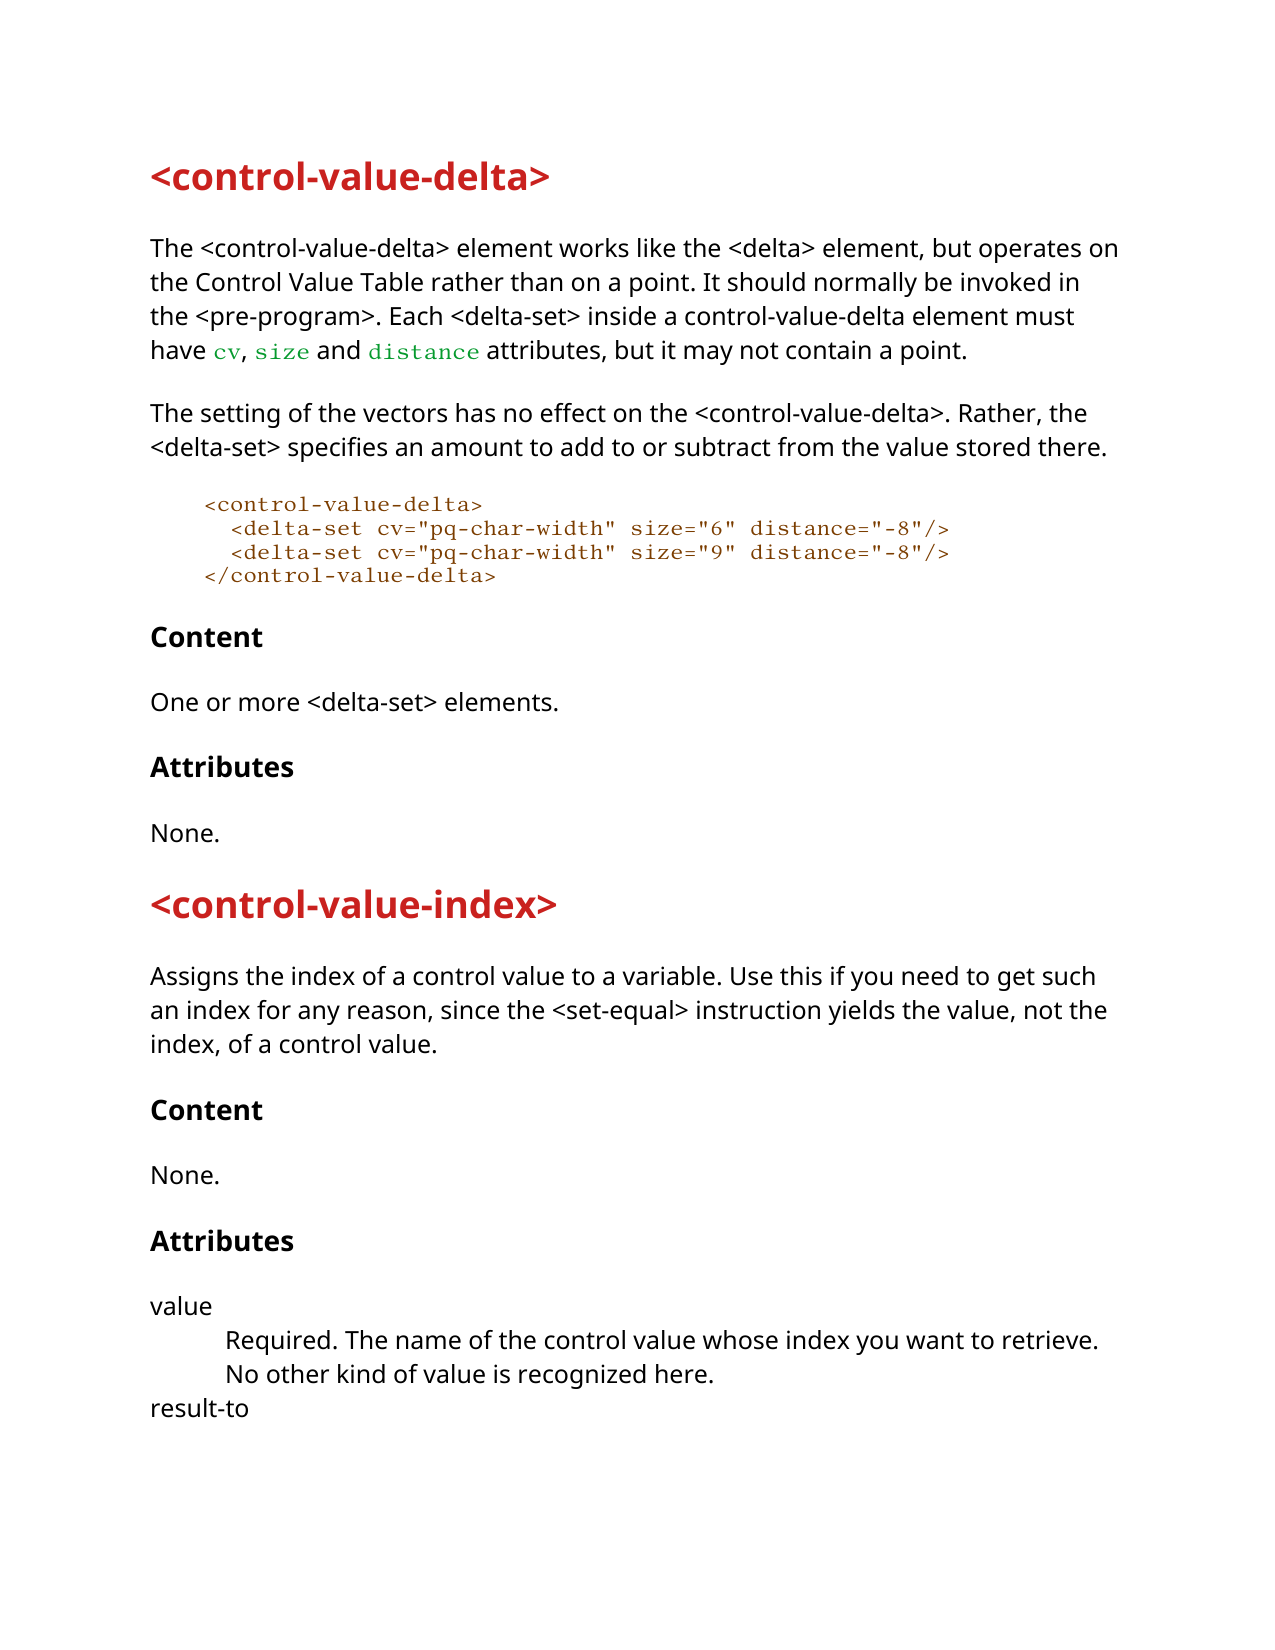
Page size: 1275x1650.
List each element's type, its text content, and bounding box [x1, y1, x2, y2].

subtitle Content [150, 617, 1125, 655]
text None. [150, 1158, 1125, 1192]
text value [150, 1288, 1125, 1322]
text Assigns the index of a control value to a variable. Use this if you need to get such an index for any reason, since the <set-equal> instruction yields the value, not the index, of a control value. [150, 959, 1125, 1061]
text <control-value-delta> [150, 493, 1125, 517]
text The setting of the vectors has no effect on the <control-value-delta>. Rather, the <delta-set> specifies an amount to add to or subtract from the value stored there. [150, 396, 1125, 464]
subtitle Attributes [150, 1221, 1125, 1259]
subtitle <control-value-index> [150, 878, 1125, 929]
text </control-value-delta> [150, 564, 1125, 588]
text result-to [150, 1391, 1125, 1424]
text One or more <delta-set> elements. [150, 684, 1125, 719]
subtitle <control-value-delta> [150, 150, 1125, 201]
subtitle Attributes [150, 748, 1125, 786]
text The <control-value-delta> element works like the <delta> element, but operates on the Control Value Table rather than on a point. It should normally be invoked in the <pre-program>. Each <delta-set> inside a control-value-delta element must have cv, size and distance attributes, but it may not contain a point. [150, 230, 1125, 366]
text <delta-set cv="pq-char-width" size="9" distance="-8"/> [150, 540, 1125, 564]
text <delta-set cv="pq-char-width" size="6" distance="-8"/> [150, 517, 1125, 540]
subtitle Content [150, 1090, 1125, 1128]
text None. [150, 815, 1125, 849]
text Required. The name of the control value whose index you want to retrieve. No other kind of value is recognized here. [225, 1322, 1125, 1391]
